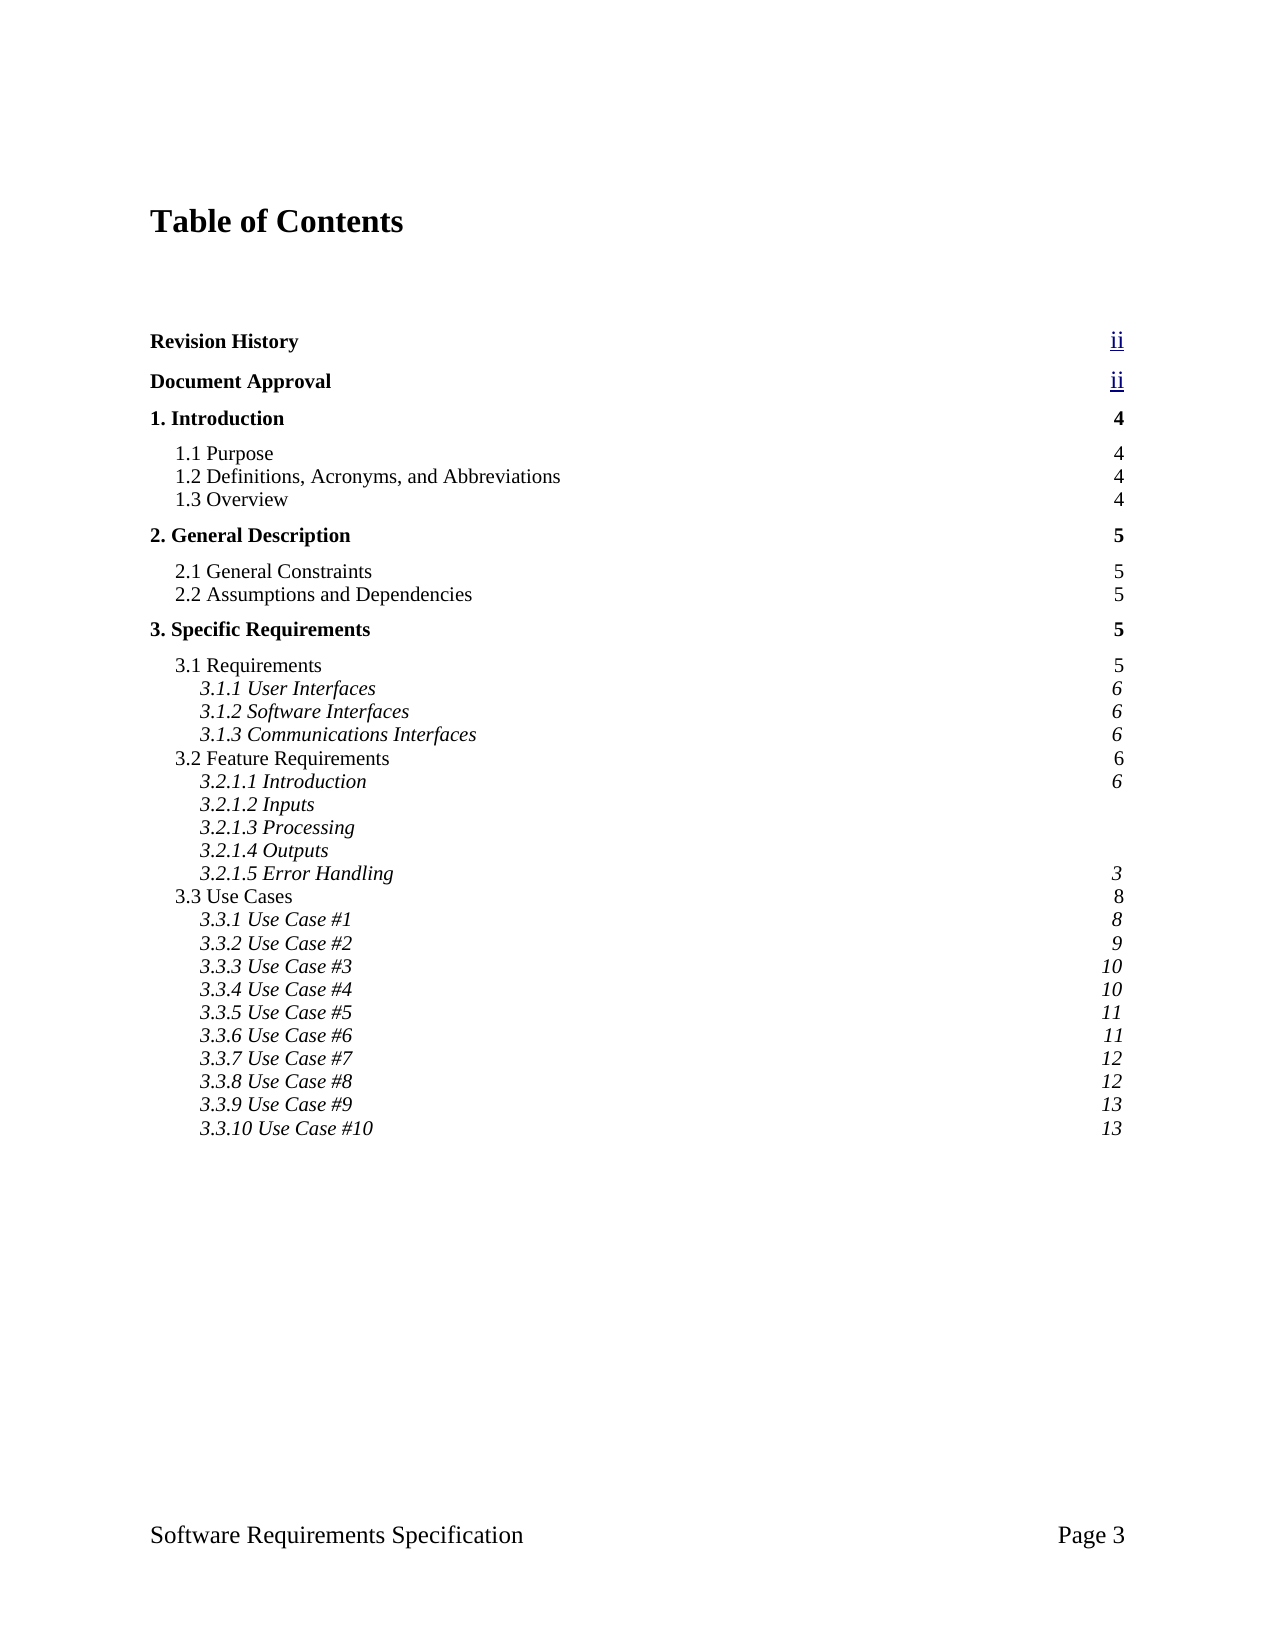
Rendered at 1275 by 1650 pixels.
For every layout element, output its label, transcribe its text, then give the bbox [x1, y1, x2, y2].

text Table of Contents [150, 203, 1125, 240]
text 2.2 Assumptions and Dependencies 5 [175, 583, 1125, 606]
text 2.1 General Constraints 5 [175, 559, 1125, 583]
text 3.2.1.5 Error Handling 3 [200, 862, 1125, 885]
text 3.3.3 Use Case #3 10 [200, 954, 1125, 978]
text 3.3.5 Use Case #5 11 [200, 1001, 1125, 1024]
text 3.3.9 Use Case #9 13 [200, 1093, 1125, 1116]
text 3.1.1 User Interfaces 6 [200, 677, 1125, 700]
text Revision History ii [150, 326, 1125, 354]
text 3.2.1.2 Inputs [200, 793, 1125, 816]
text Document Approval ii [150, 366, 1125, 394]
text 3.3 Use Cases 8 [175, 885, 1125, 908]
text 3.3.6 Use Case #6 11 [200, 1024, 1125, 1047]
text 3.3.1 Use Case #1 8 [200, 908, 1125, 931]
text 1.1 Purpose 4 [175, 442, 1125, 465]
text 1. Introduction 4 [150, 406, 1125, 429]
text 3.3.8 Use Case #8 12 [200, 1070, 1125, 1093]
text 2. General Description 5 [150, 524, 1125, 547]
text 1.3 Overview 4 [175, 488, 1125, 511]
text 3. Specific Requirements 5 [150, 618, 1125, 641]
text 3.2.1.3 Processing [200, 816, 1125, 839]
text 3.3.2 Use Case #2 9 [200, 931, 1125, 954]
text 3.2 Feature Requirements 6 [175, 746, 1125, 769]
text 3.3.7 Use Case #7 12 [200, 1047, 1125, 1070]
text 1.2 Definitions, Acronyms, and Abbreviations 4 [175, 465, 1125, 488]
text 3.2.1.4 Outputs [200, 839, 1125, 862]
text 3.2.1.1 Introduction 6 [200, 769, 1125, 793]
text 3.1 Requirements 5 [175, 654, 1125, 677]
text 3.1.2 Software Interfaces 6 [200, 700, 1125, 723]
text 3.3.10 Use Case #10 13 [200, 1116, 1125, 1139]
text 3.3.4 Use Case #4 10 [200, 978, 1125, 1001]
text 3.1.3 Communications Interfaces 6 [200, 723, 1125, 746]
